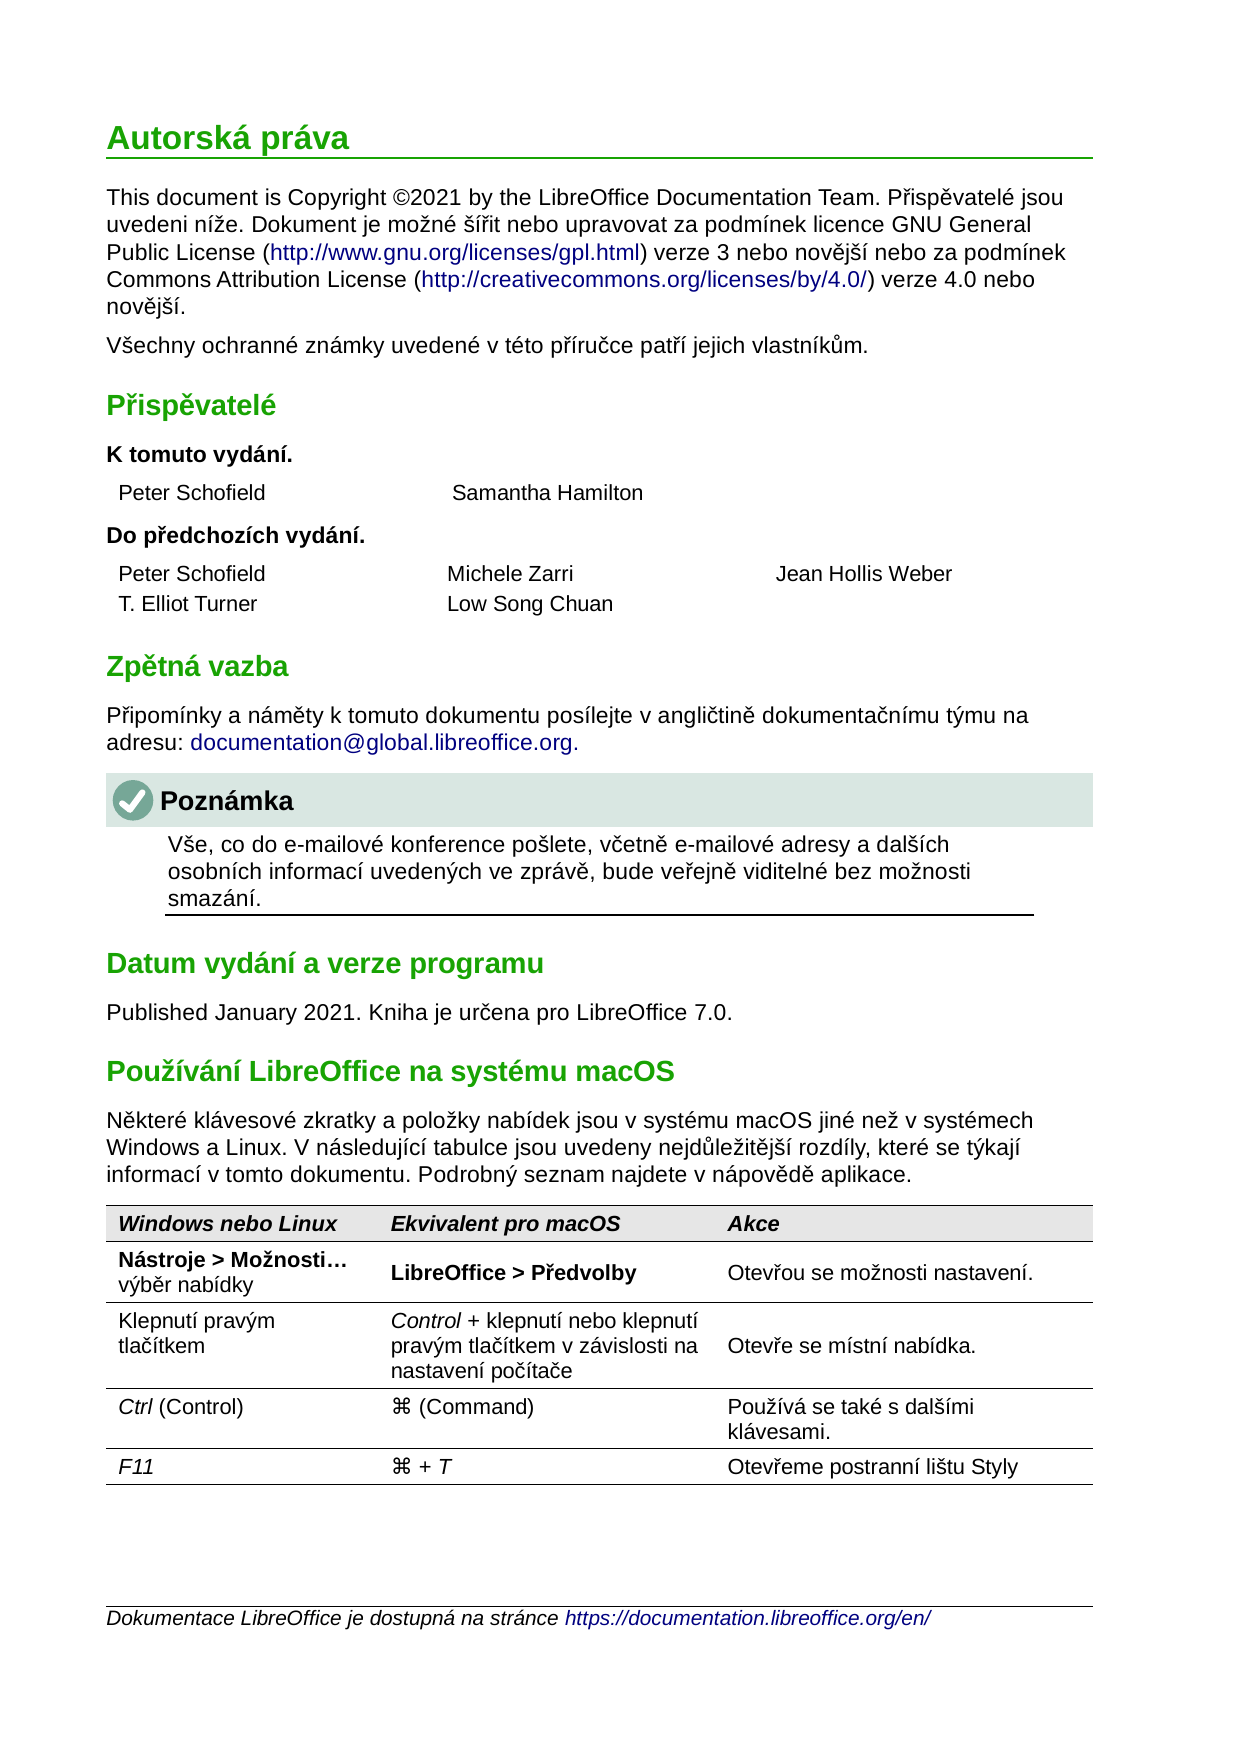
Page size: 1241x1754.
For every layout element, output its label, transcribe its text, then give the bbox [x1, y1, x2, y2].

text Published January 2021. Kniha je určena pro LibreOffice 7.0. [106, 998, 1093, 1025]
subtitle Zpětná vazba [106, 649, 1093, 683]
table_header Peter Schofield [106, 561, 435, 591]
table_header Peter Schofield [106, 480, 440, 509]
table_cell Otevřou se možnosti nastavení. [716, 1242, 1093, 1302]
table_header [766, 480, 1093, 509]
table_cell Control + klepnutí nebo klepnutí pravým tlačítkem v závislosti na nastavení počítače [379, 1303, 716, 1387]
table_cell Nástroje > Možnosti… výběr nabídky [106, 1242, 379, 1302]
table_cell F11 [106, 1449, 379, 1484]
table_header Ekvivalent pro macOS [379, 1206, 716, 1241]
text Všechny ochranné známky uvedené v této příručce patří jejich vlastníkům. [106, 332, 1093, 359]
table_cell [764, 591, 1093, 620]
table_header Michele Zarri [435, 561, 764, 591]
subtitle Používání LibreOffice na systému macOS [106, 1054, 1093, 1088]
table_cell ⌘ (Command) [379, 1389, 716, 1448]
table_cell T. Elliot Turner [106, 591, 435, 620]
table_cell Low Song Chuan [435, 591, 764, 620]
table_header Jean Hollis Weber [764, 561, 1093, 591]
table_header Samantha Hamilton [440, 480, 766, 509]
table_cell Otevře se místní nabídka. [716, 1303, 1093, 1387]
table_cell Ctrl (Control) [106, 1389, 379, 1448]
text K tomuto vydání. [106, 440, 1093, 467]
table_cell ⌘ + T [379, 1449, 716, 1484]
text Vše, co do e-mailové konference pošlete, včetně e-mailové adresy a dalších osobních informací uvedených ve zprávě, bude veřejně viditelné bez možnosti smazání. [164, 827, 1034, 916]
text Některé klávesové zkratky a položky nabídek jsou v systému macOS jiné než v systémech Windows a Linux. V následující tabulce jsou uvedeny nejdůležitější rozdíly, které se týkají informací v tomto dokumentu. Podrobný seznam najdete v nápovědě aplikace. [106, 1106, 1093, 1188]
text Připomínky a náměty k tomuto dokumentu posílejte v angličtině dokumentačnímu týmu na adresu: documentation@global.libreoffice.org. [106, 702, 1093, 756]
subtitle Datum vydání a verze programu [106, 946, 1093, 979]
table_cell Otevřeme postranní lištu Styly [716, 1449, 1093, 1484]
subtitle Přispěvatelé [106, 388, 1093, 421]
table_header Akce [716, 1206, 1093, 1241]
table_header Windows nebo Linux [106, 1206, 379, 1241]
subtitle Poznámka [106, 773, 1093, 827]
text This document is Copyright ©2021 by the LibreOffice Documentation Team. Přispěvatelé jsou uvedeni níže. Dokument je možné šířit nebo upravovat za podmínek licence GNU General Public License (http://www.gnu.org/licenses/gpl.html) verze 3 nebo novější nebo za podmínek Commons Attribution License (http://creativecommons.org/licenses/by/4.0/) verze 4.0 nebo novější. [106, 184, 1093, 319]
table_cell LibreOffice > Předvolby [379, 1242, 716, 1302]
text Do předchozích vydání. [106, 521, 1093, 548]
table_cell Klepnutí pravým tlačítkem [106, 1303, 379, 1387]
table_cell Používá se také s dalšími klávesami. [716, 1389, 1093, 1448]
subtitle Autorská práva [106, 118, 1093, 157]
